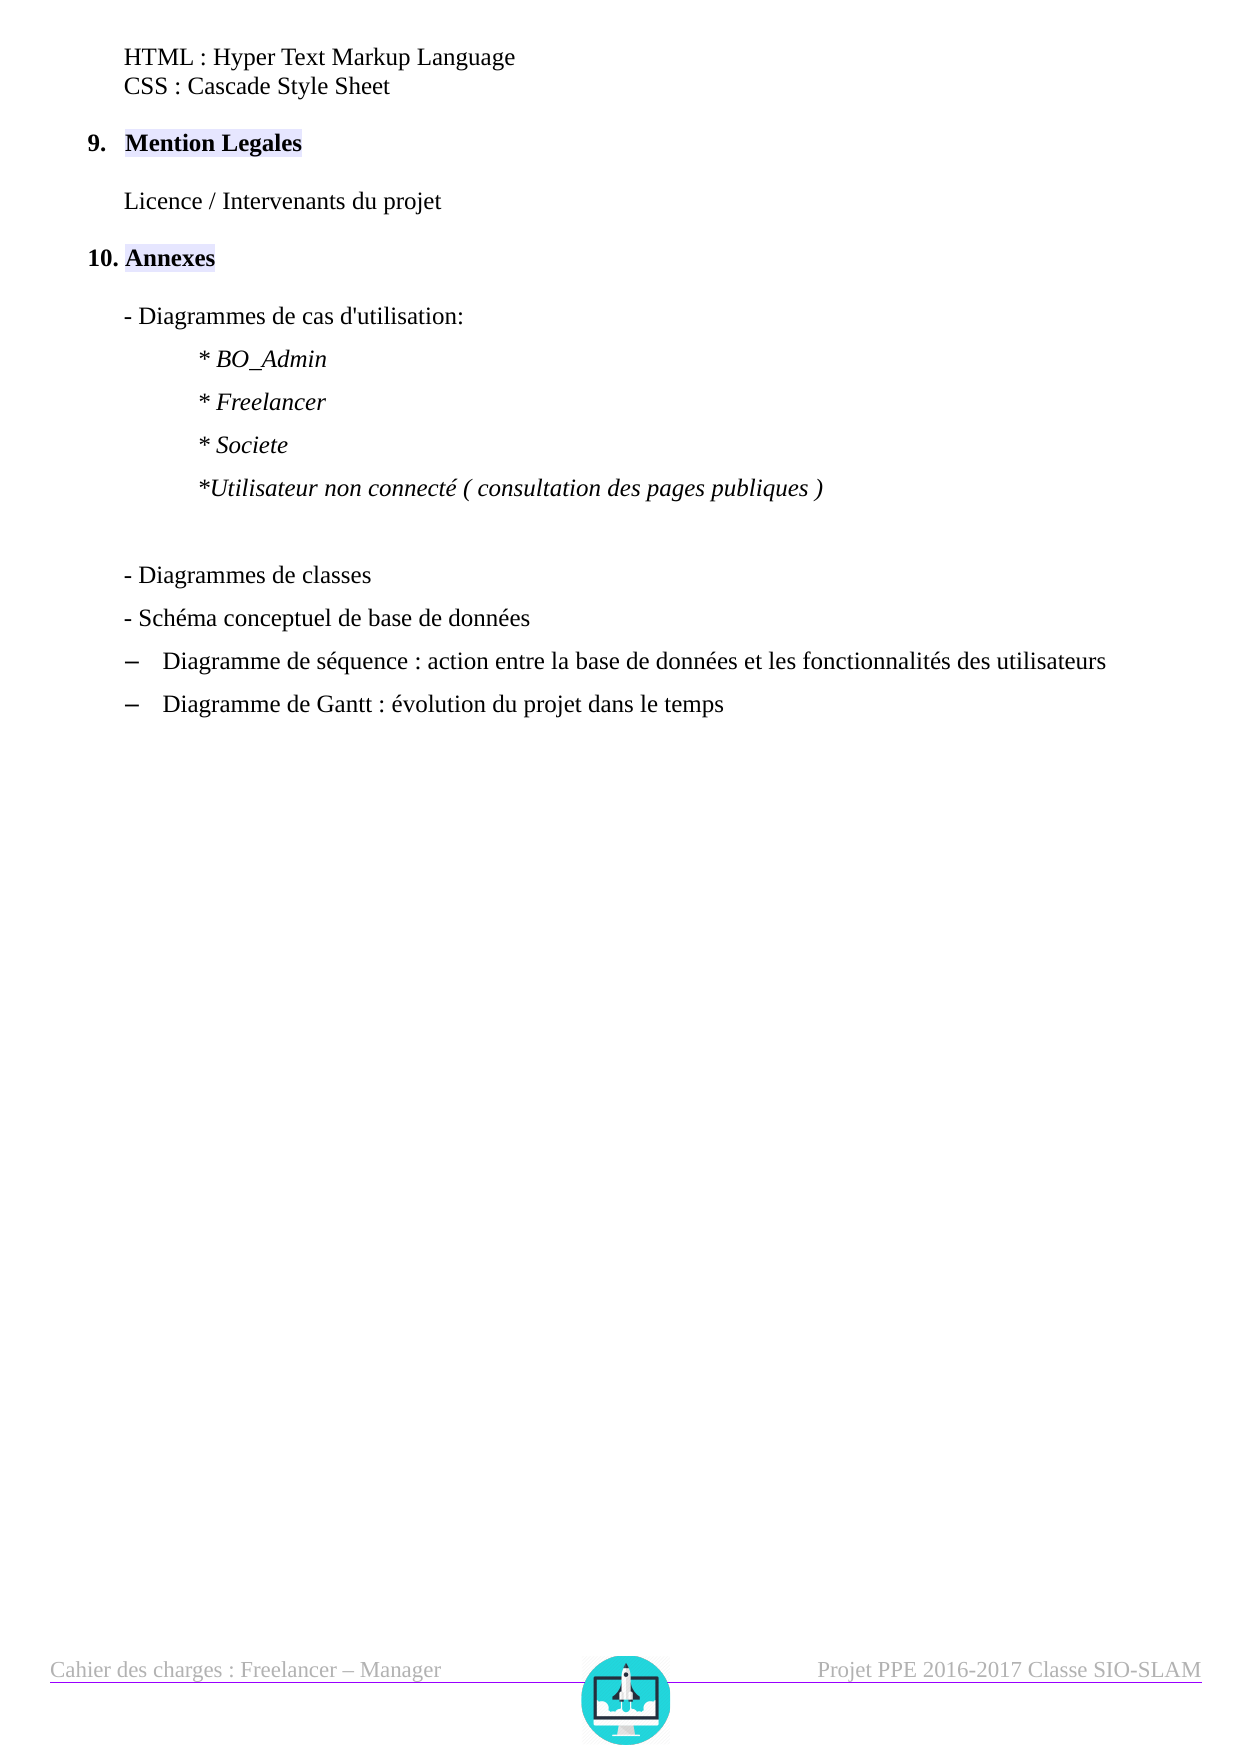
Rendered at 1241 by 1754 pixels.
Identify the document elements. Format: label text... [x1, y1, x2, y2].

list Diagramme de Gantt : évolution du projet dans le temps [125, 689, 1202, 718]
picture [581, 1656, 671, 1745]
text - Diagrammes de classes [50, 560, 1202, 588]
list Annexes [87, 243, 1202, 272]
text * Freelancer [50, 387, 1202, 416]
list Mention Legales [87, 128, 1202, 157]
text *Utilisateur non connecté ( consultation des pages publiques ) [50, 473, 1202, 502]
text CSS : Cascade Style Sheet [50, 71, 1202, 100]
text Licence / Intervenants du projet [50, 186, 1202, 215]
text * Societe [50, 430, 1202, 459]
text - Diagrammes de cas d'utilisation: [50, 301, 1202, 330]
list Diagramme de séquence : action entre la base de données et les fonctionnalités des utilisateurs [125, 646, 1202, 675]
text * BO_Admin [50, 344, 1202, 373]
text - Schéma conceptuel de base de données [50, 603, 1202, 632]
text HTML : Hyper Text Markup Language [50, 42, 1202, 71]
